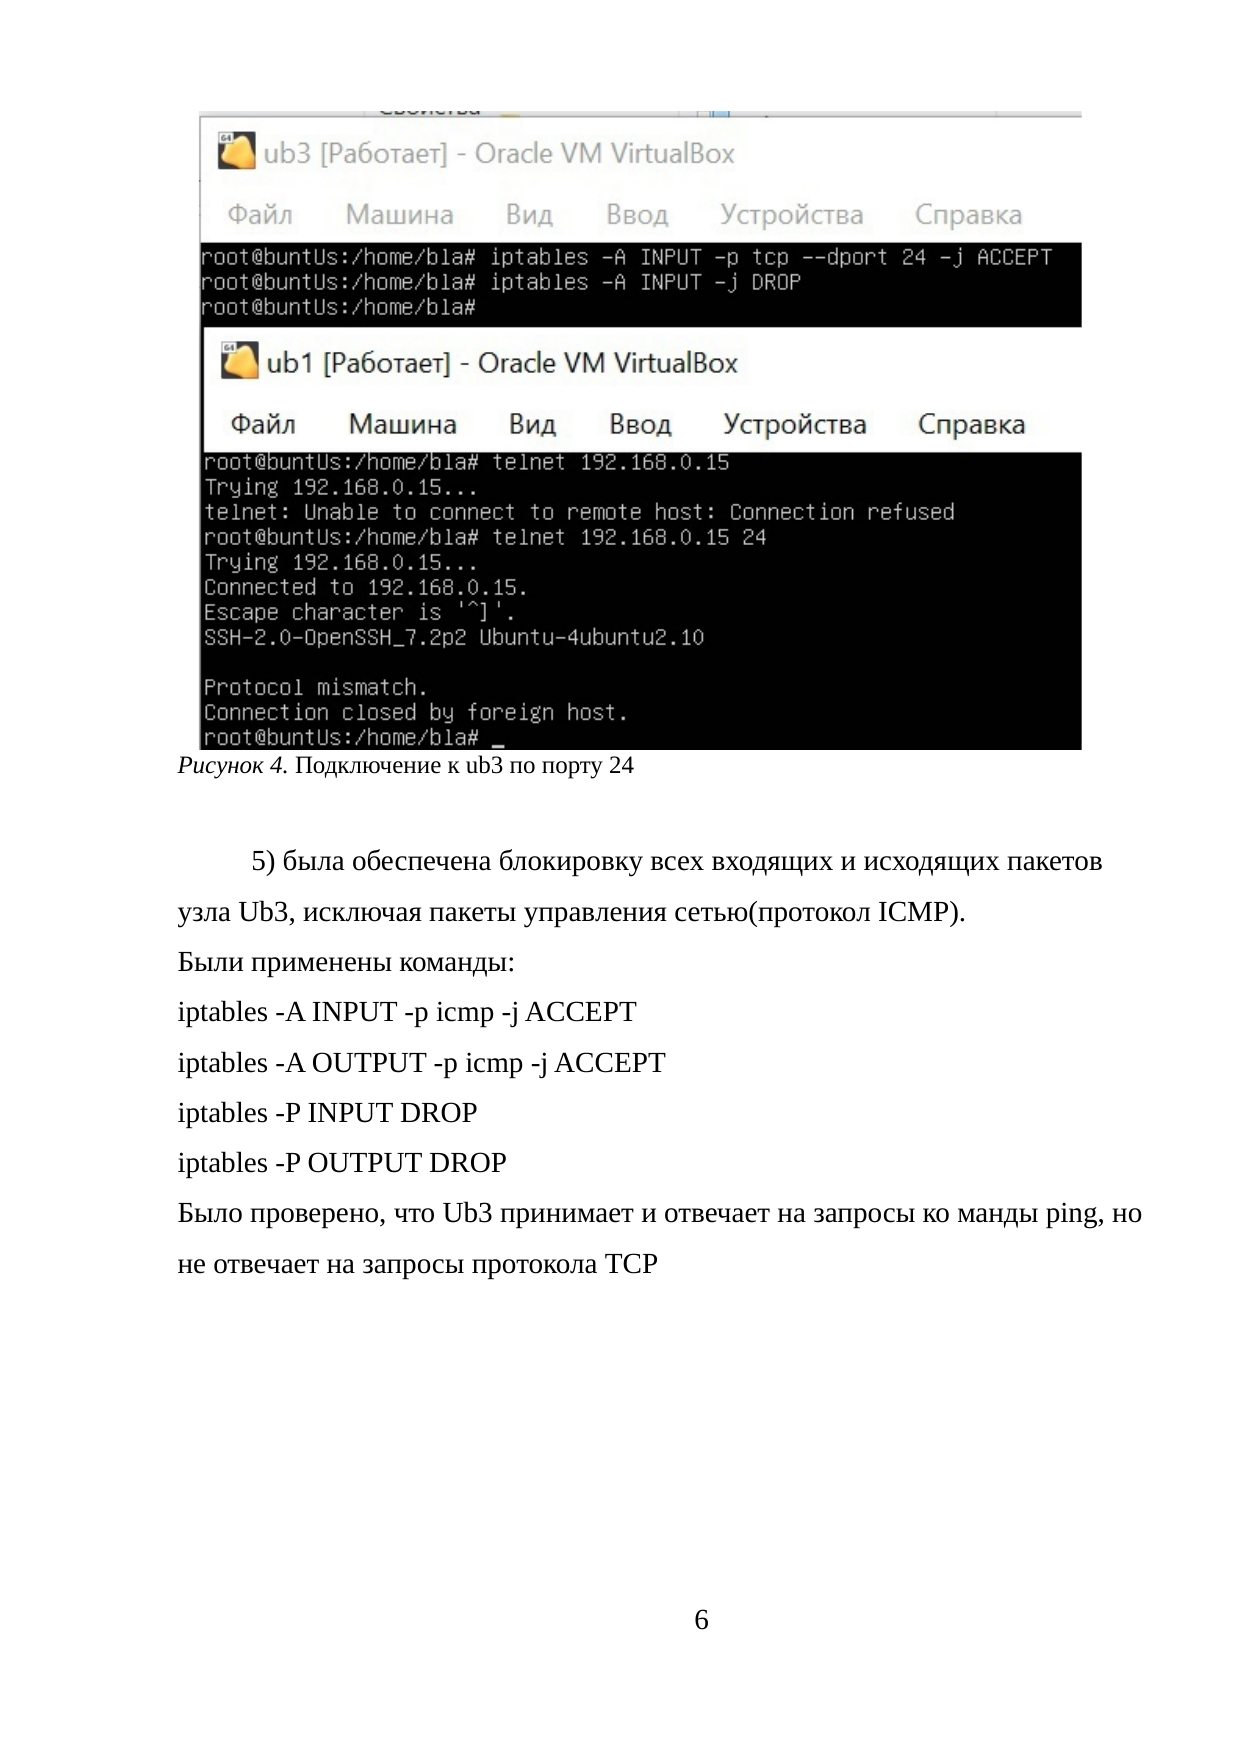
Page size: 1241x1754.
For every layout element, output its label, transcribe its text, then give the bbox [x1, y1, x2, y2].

text 5) была обеспечена блокировку всех входящих и исходящих пакетов узла Ub3, исключая пакеты управления сетью(протокол ICMP). Были применены команды: iptables -A INPUT -p icmp -j ACCEPT iptables -A OUTPUT -p icmp -j ACCEPT iptables -P INPUT DROP iptables -P OUTPUT DROP Было проверено, что Ub3 принимает и отвечает на запросы ко манды ping, но не отвечает на запросы протокола TCP [177, 843, 1152, 1279]
text Рисунок 4. Подключение к ub3 по порту 24 [177, 118, 1152, 779]
picture [198, 111, 1082, 750]
